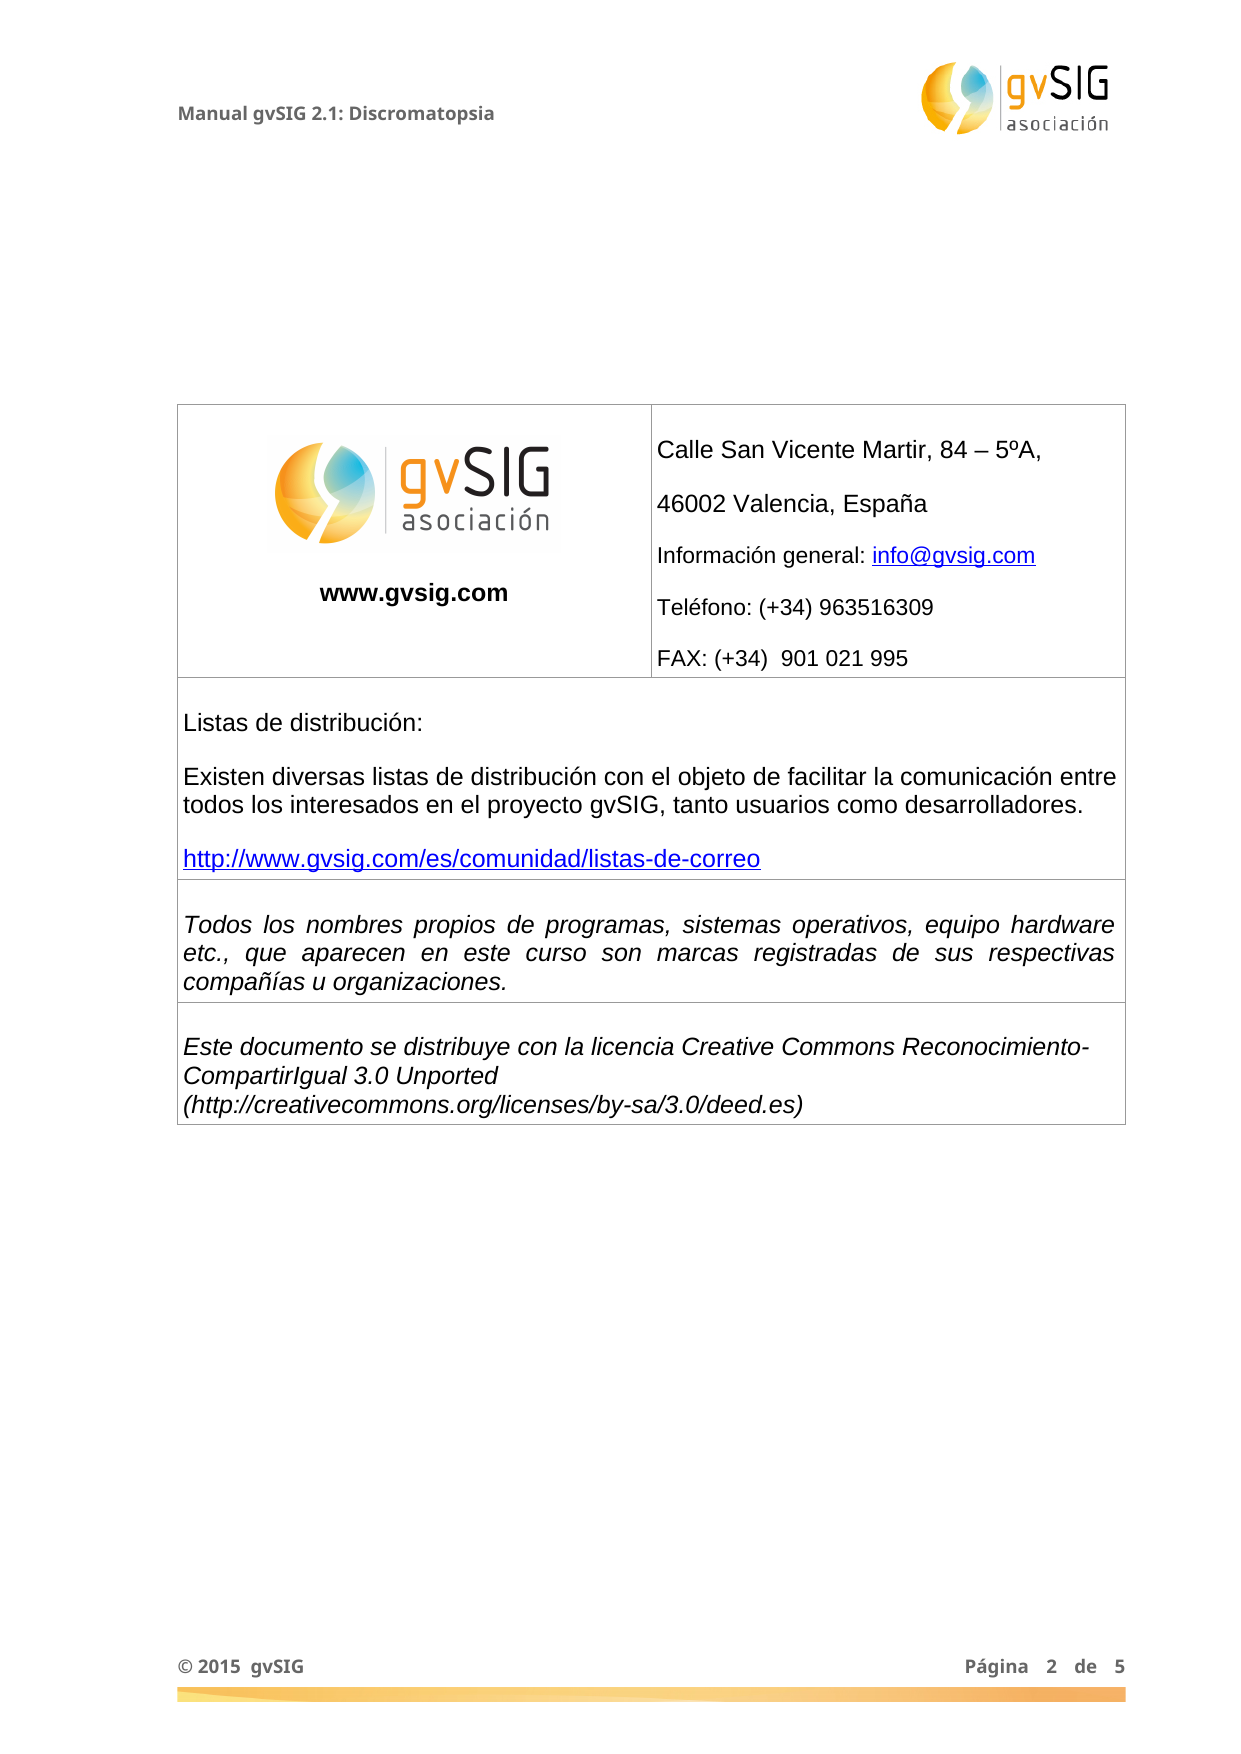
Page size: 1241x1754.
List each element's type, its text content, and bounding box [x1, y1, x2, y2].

picture [267, 435, 561, 553]
table_header www.gvsig.com [178, 405, 651, 677]
table_cell Listas de distribución: Existen diversas listas de distribución con el objeto de facilitar la comunicación entre todos los interesados en el proyecto gvSIG, tanto usuarios como desarrolladores. http://www.gvsig.com/es/comunidad/listas-de-correo [178, 678, 1125, 879]
table_cell Este documento se distribuye con la licencia Creative Commons Reconocimiento-CompartirIgual 3.0 Unported (http://creativecommons.org/licenses/by-sa/3.0/deed.es) [178, 1003, 1125, 1124]
table_header Calle San Vicente Martir, 84 – 5ºA, 46002 Valencia, España Información general: info@gvsig.com Teléfono: (+34) 963516309 FAX: (+34) 901 021 995 [652, 405, 1125, 677]
picture [902, 47, 1122, 148]
table_cell Todos los nombres propios de programas, sistemas operativos, equipo hardware etc., que aparecen en este curso son marcas registradas de sus respectivas compañías u organizaciones. [178, 880, 1125, 1002]
picture [177, 1687, 1126, 1702]
